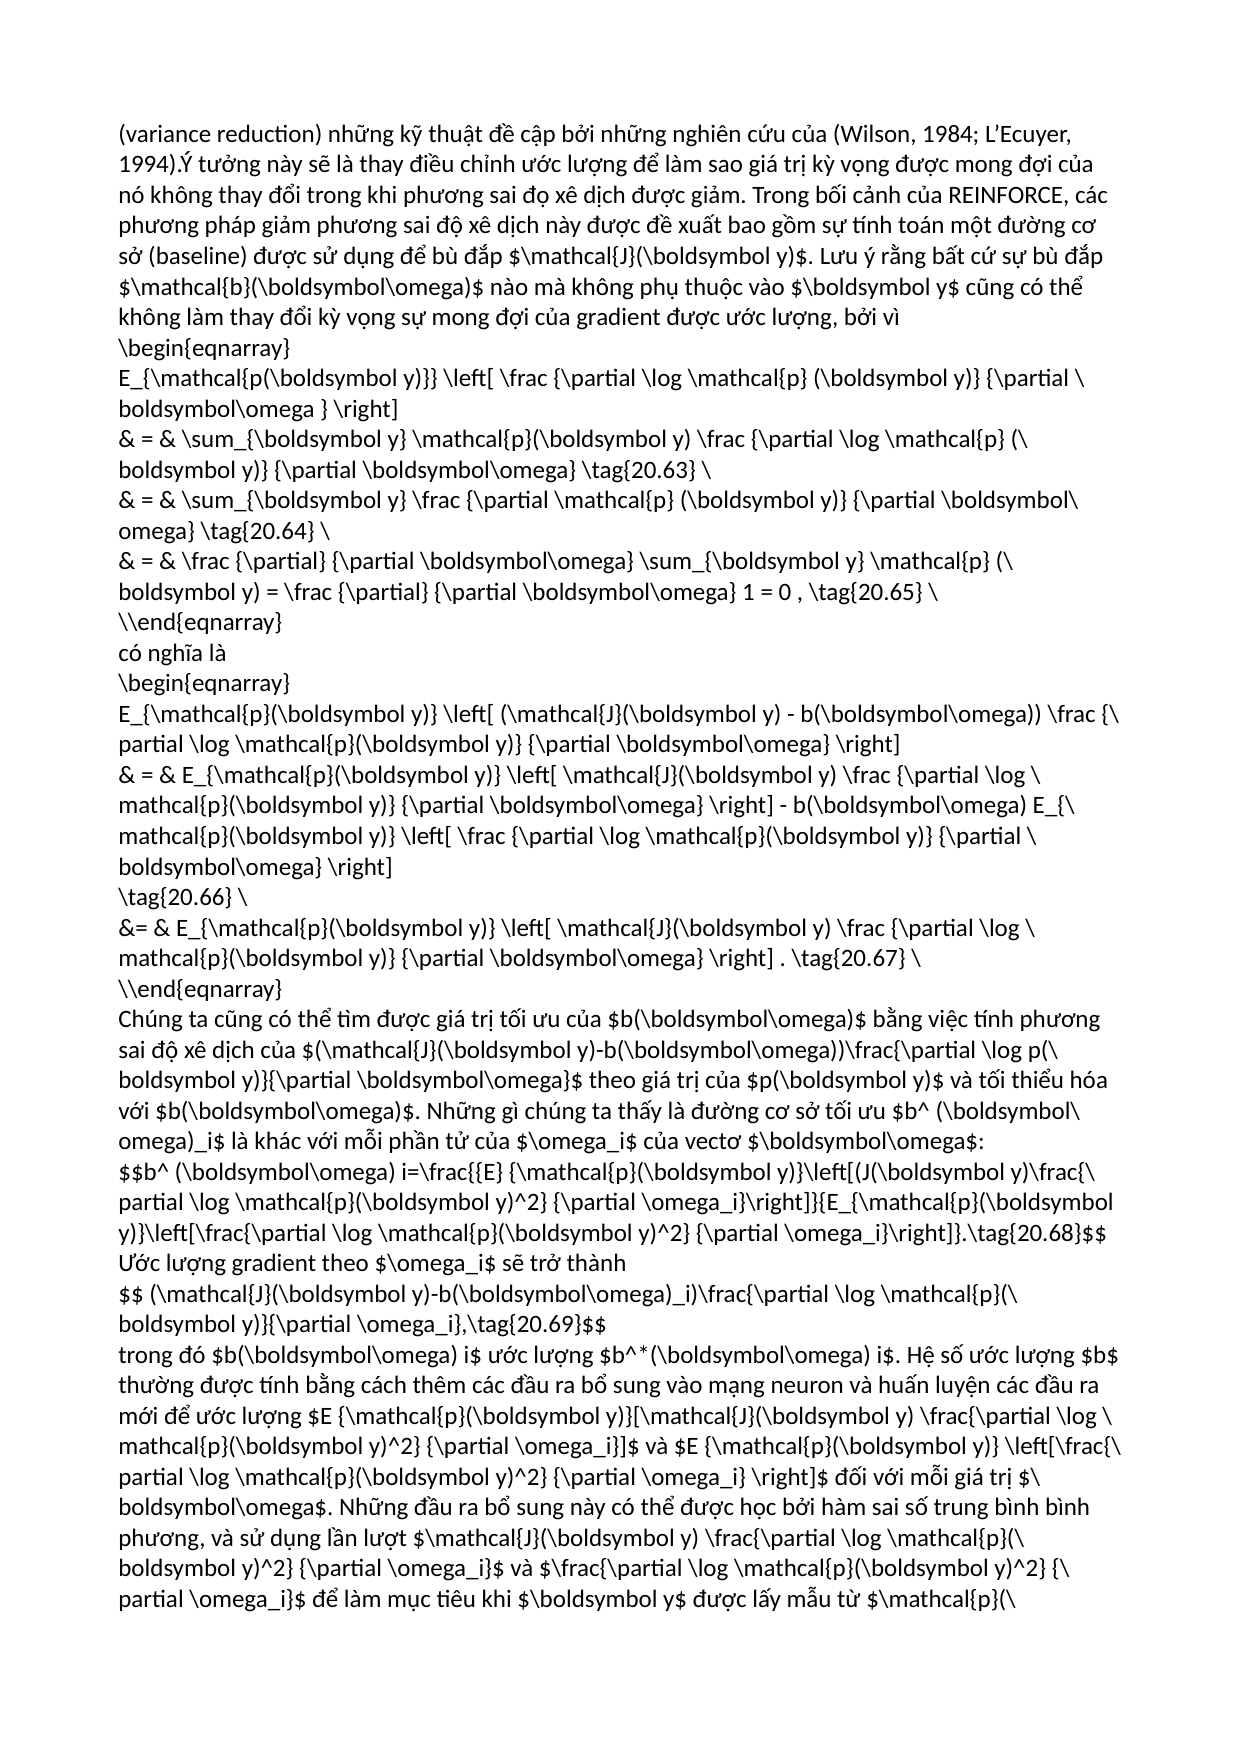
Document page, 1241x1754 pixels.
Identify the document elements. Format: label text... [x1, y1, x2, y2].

text (variance reduction) những kỹ thuật đề cập bởi những nghiên cứu của (Wilson, 1984; L’Ecuyer, 1994).Ý tưởng này sẽ là thay điều chỉnh ước lượng để làm sao giá trị kỳ vọng được mong đợi của nó không thay đổi trong khi phương sai đọ xê dịch được giảm. Trong bối cảnh của REINFORCE, các phương pháp giảm phương sai độ xê dịch này được đề xuất bao gồm sự tính toán một đường cơ sở (baseline) được sử dụng để bù đắp $\mathcal{J}(\boldsymbol y)$. Lưu ý rằng bất cứ sự bù đắp $\mathcal{b}(\boldsymbol\omega)$ nào mà không phụ thuộc vào $\boldsymbol y$ cũng có thể không làm thay đổi kỳ vọng sự mong đợi của gradient được ước lượng, bởi vì [118, 118, 1122, 332]
text Ước lượng gradient theo $\omega_i$ sẽ trở thành [118, 1247, 1122, 1278]
text & = & \sum_{\boldsymbol y} \mathcal{p}(\boldsymbol y) \frac {\partial \log \mathcal{p} (\boldsymbol y)} {\partial \boldsymbol\omega} \tag{20.63} \ [118, 423, 1122, 484]
text $$ (\mathcal{J}(\boldsymbol y)-b(\boldsymbol\omega)_i)\frac{\partial \log \mathcal{p}(\boldsymbol y)}{\partial \omega_i},\tag{20.69}$$ [118, 1278, 1122, 1339]
text \\end{eqnarray} [118, 606, 1122, 637]
text & = & \sum_{\boldsymbol y} \frac {\partial \mathcal{p} (\boldsymbol y)} {\partial \boldsymbol\omega} \tag{20.64} \ [118, 484, 1122, 545]
text trong đó $b(\boldsymbol\omega) i$ ước lượng $b^*(\boldsymbol\omega) i$. Hệ số ước lượng $b$ thường được tính bằng cách thêm các đầu ra bổ sung vào mạng neuron và huấn luyện các đầu ra mới để ước lượng $E {\mathcal{p}(\boldsymbol y)}[\mathcal{J}(\boldsymbol y) \frac{\partial \log \mathcal{p}(\boldsymbol y)^2} {\partial \omega_i}]$ và $E {\mathcal{p}(\boldsymbol y)} \left[\frac{\partial \log \mathcal{p}(\boldsymbol y)^2} {\partial \omega_i} \right]$ đối với mỗi giá trị $\boldsymbol\omega$. Những đầu ra bổ sung này có thể được học bởi hàm sai số trung bình bình phương, và sử dụng lần lượt $\mathcal{J}(\boldsymbol y) \frac{\partial \log \mathcal{p}(\boldsymbol y)^2} {\partial \omega_i}$ và $\frac{\partial \log \mathcal{p}(\boldsymbol y)^2} {\partial \omega_i}$ để làm mục tiêu khi $\boldsymbol y$ được lấy mẫu từ $\mathcal{p}(\ [118, 1339, 1122, 1614]
text & = & \frac {\partial} {\partial \boldsymbol\omega} \sum_{\boldsymbol y} \mathcal{p} (\boldsymbol y) = \frac {\partial} {\partial \boldsymbol\omega} 1 = 0 , \tag{20.65} \ [118, 545, 1122, 606]
text E_{\mathcal{p(\boldsymbol y)}} \left[ \frac {\partial \log \mathcal{p} (\boldsymbol y)} {\partial \boldsymbol\omega } \right] [118, 362, 1122, 423]
text E_{\mathcal{p}(\boldsymbol y)} \left[ (\mathcal{J}(\boldsymbol y) - b(\boldsymbol\omega)) \frac {\partial \log \mathcal{p}(\boldsymbol y)} {\partial \boldsymbol\omega} \right] [118, 698, 1122, 759]
text & = & E_{\mathcal{p}(\boldsymbol y)} \left[ \mathcal{J}(\boldsymbol y) \frac {\partial \log \mathcal{p}(\boldsymbol y)} {\partial \boldsymbol\omega} \right] - b(\boldsymbol\omega) E_{\mathcal{p}(\boldsymbol y)} \left[ \frac {\partial \log \mathcal{p}(\boldsymbol y)} {\partial \boldsymbol\omega} \right] [118, 759, 1122, 881]
text $$b^ (\boldsymbol\omega) i=\frac{{E} {\mathcal{p}(\boldsymbol y)}\left[(J(\boldsymbol y)\frac{\partial \log \mathcal{p}(\boldsymbol y)^2} {\partial \omega_i}\right]}{E_{\mathcal{p}(\boldsymbol y)}\left[\frac{\partial \log \mathcal{p}(\boldsymbol y)^2} {\partial \omega_i}\right]}.\tag{20.68}$$ [118, 1156, 1122, 1247]
text \tag{20.66} \ [118, 881, 1122, 912]
text Chúng ta cũng có thể tìm được giá trị tối ưu của $b(\boldsymbol\omega)$ bằng việc tính phương sai độ xê dịch của $(\mathcal{J}(\boldsymbol y)-b(\boldsymbol\omega))\frac{\partial \log p(\boldsymbol y)}{\partial \boldsymbol\omega}$ theo giá trị của $p(\boldsymbol y)$ và tối thiểu hóa với $b(\boldsymbol\omega)$. Những gì chúng ta thấy là đường cơ sở tối ưu $b^ (\boldsymbol\omega)_i$ là khác với mỗi phần tử của $\omega_i$ của vectơ $\boldsymbol\omega$: [118, 1003, 1122, 1156]
text &= & E_{\mathcal{p}(\boldsymbol y)} \left[ \mathcal{J}(\boldsymbol y) \frac {\partial \log \mathcal{p}(\boldsymbol y)} {\partial \boldsymbol\omega} \right] . \tag{20.67} \ [118, 912, 1122, 973]
text có nghĩa là [118, 637, 1122, 667]
text \\end{eqnarray} [118, 973, 1122, 1003]
text \begin{eqnarray} [118, 332, 1122, 362]
text \begin{eqnarray} [118, 667, 1122, 698]
